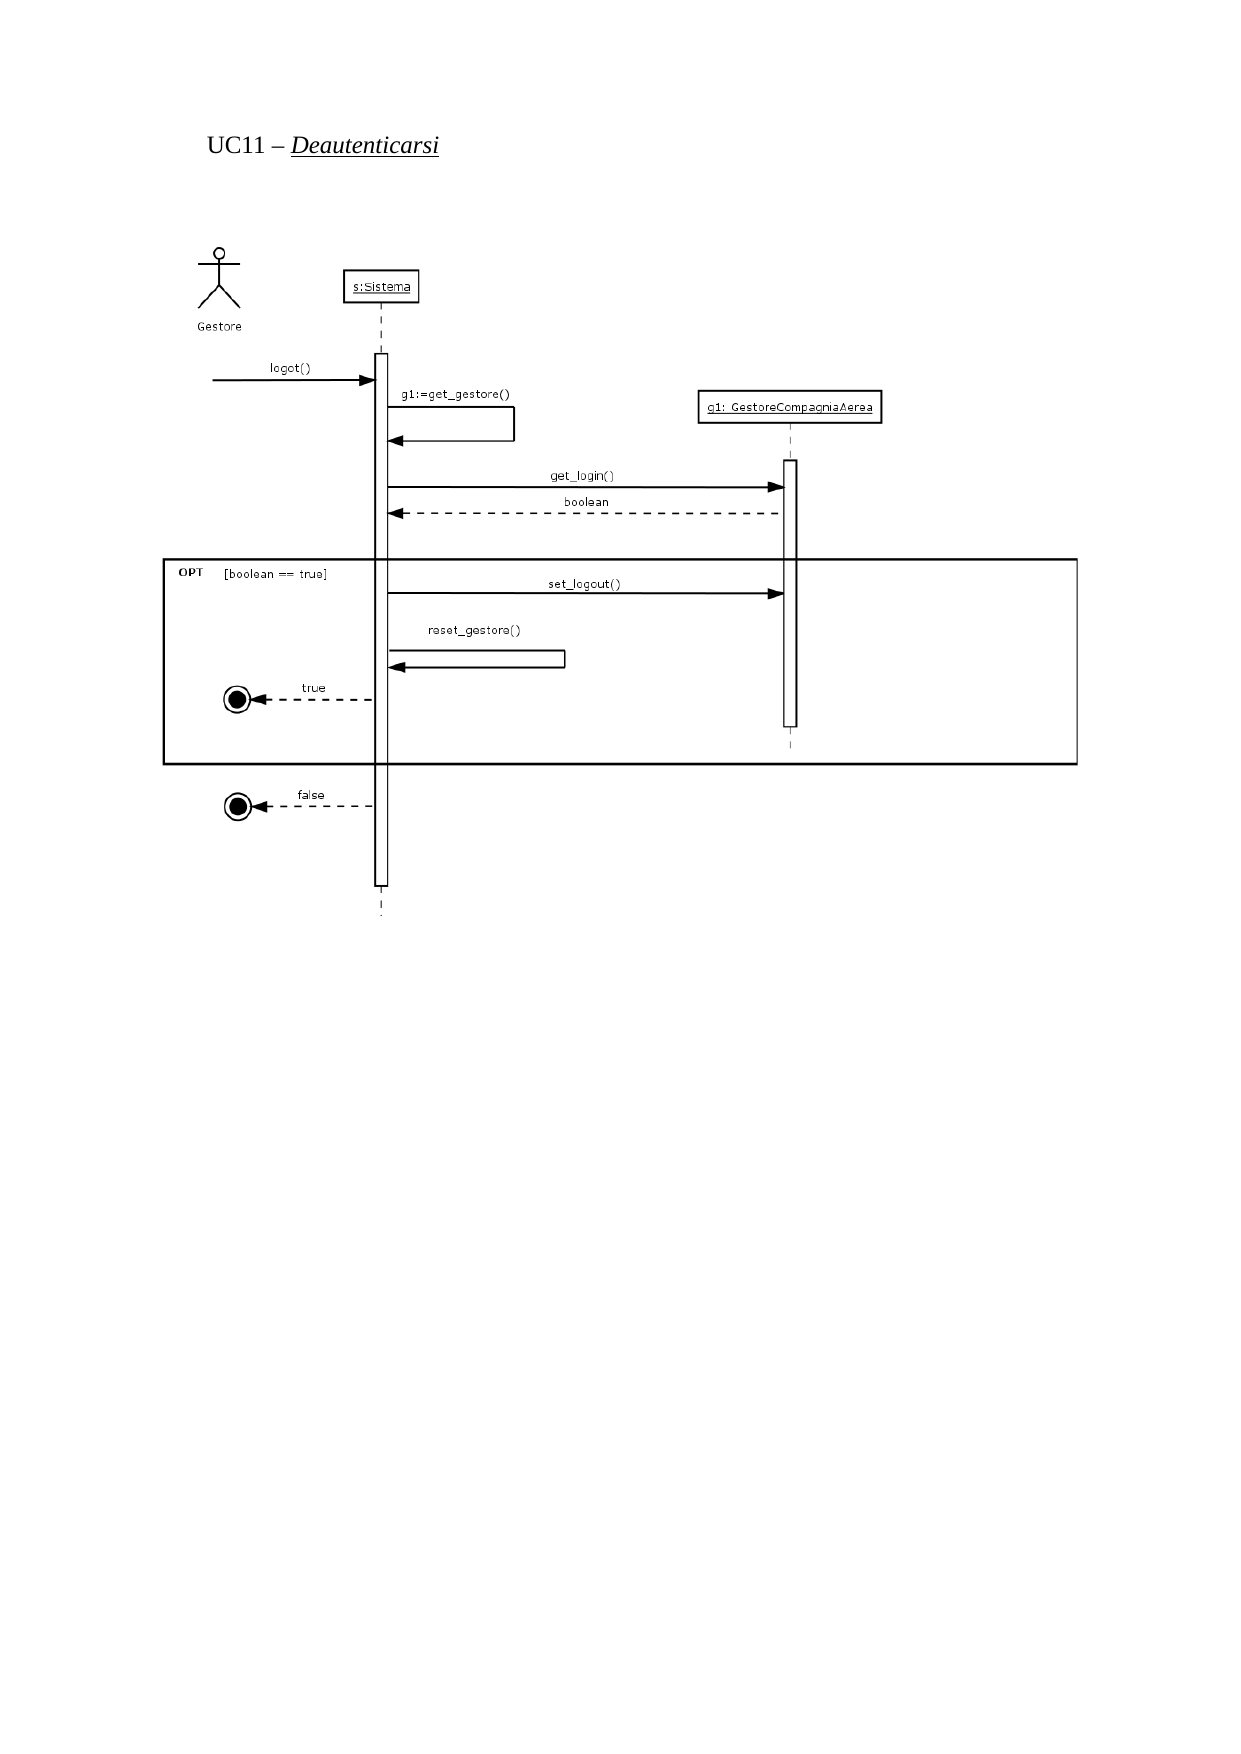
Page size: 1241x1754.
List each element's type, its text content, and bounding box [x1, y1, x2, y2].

picture [162, 237, 1078, 916]
subtitle UC11 – Deautenticarsi [207, 131, 1122, 159]
